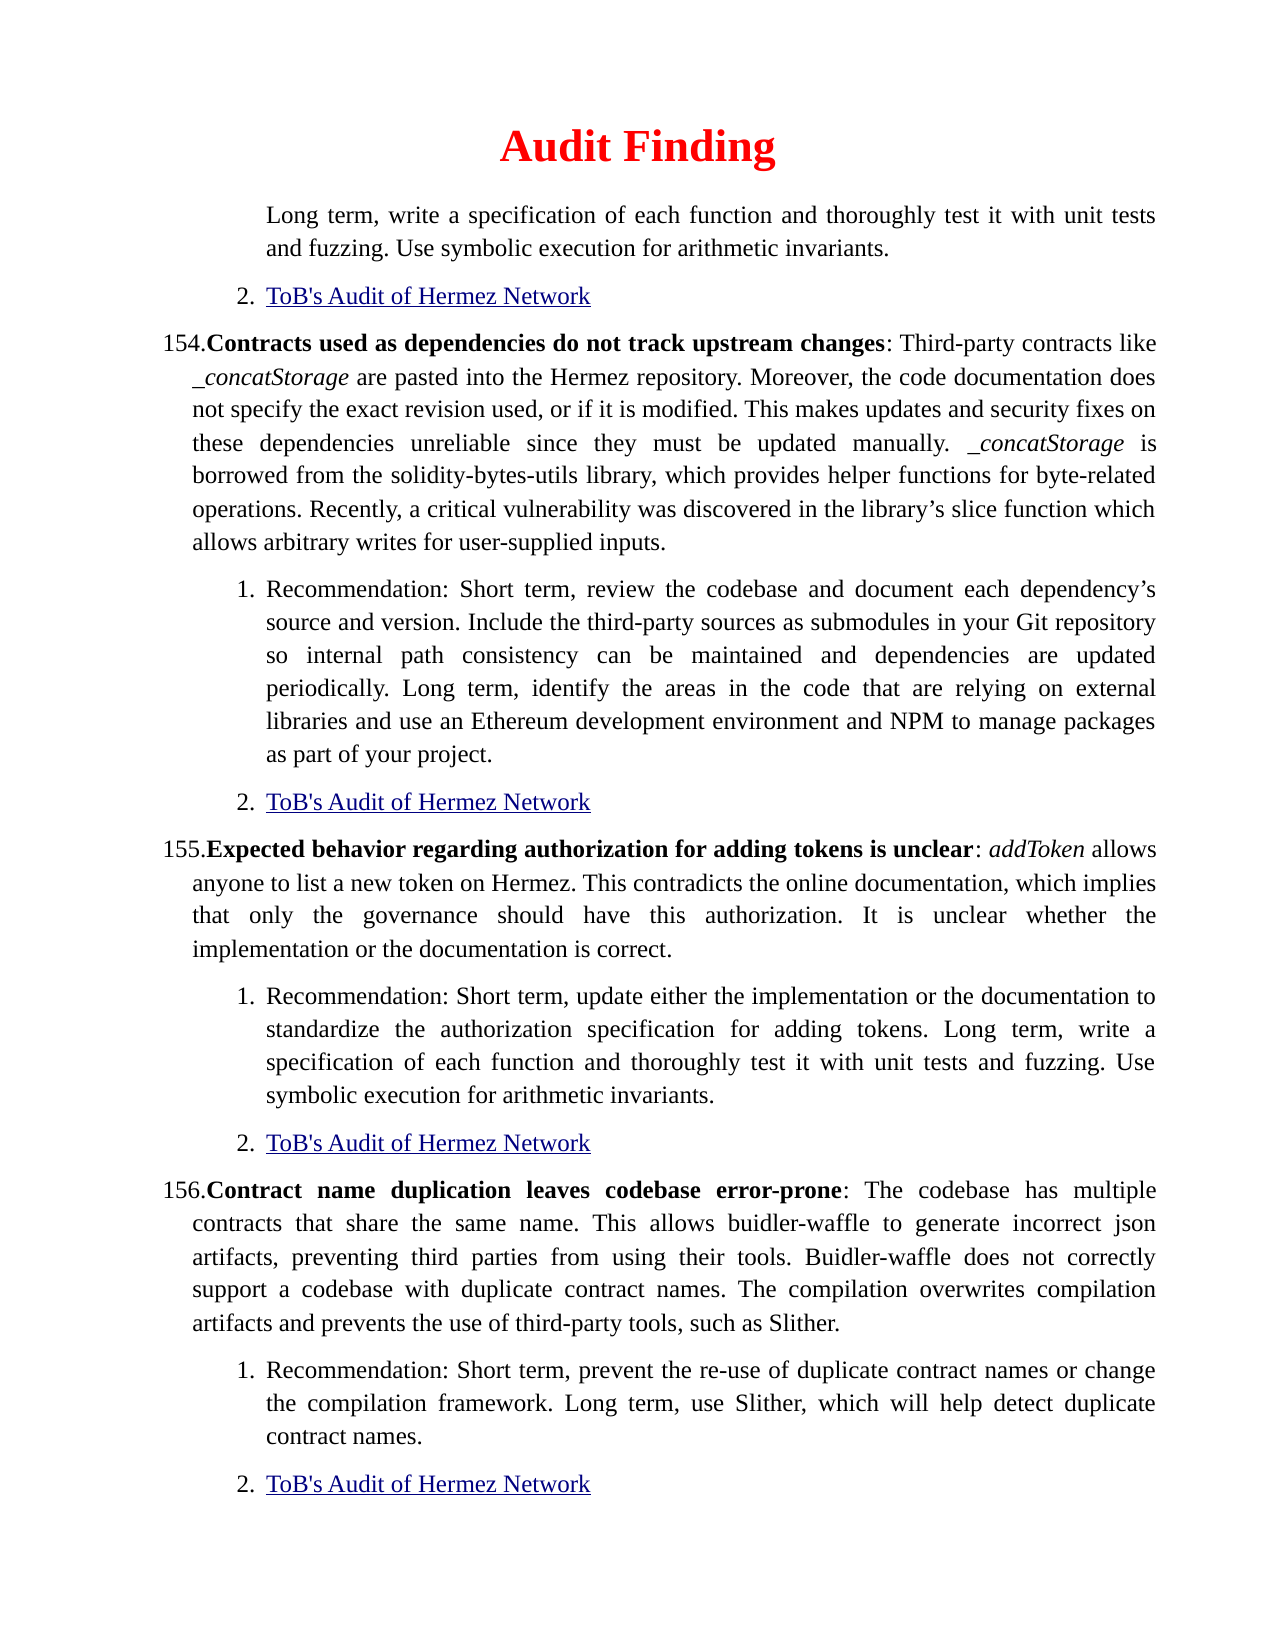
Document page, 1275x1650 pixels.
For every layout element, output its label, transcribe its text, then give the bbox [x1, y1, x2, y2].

list ToB's Audit of Hermez Network [236, 1128, 1157, 1157]
list Recommendation: Short term, update either the implementation or the documentation to standardize the authorization specification for adding tokens. Long term, write a specification of each function and thoroughly test it with unit tests and fuzzing. Use symbolic execution for arithmetic invariants. [236, 981, 1157, 1109]
list Long term, write a specification of each function and thoroughly test it with unit tests and fuzzing. Use symbolic execution for arithmetic invariants. [236, 200, 1157, 262]
list ToB's Audit of Hermez Network [236, 1469, 1157, 1498]
list ToB's Audit of Hermez Network [236, 281, 1157, 310]
list Recommendation: Short term, prevent the re-use of duplicate contract names or change the compilation framework. Long term, use Slither, which will help detect duplicate contract names. [236, 1355, 1157, 1450]
list ToB's Audit of Hermez Network [236, 787, 1157, 816]
list Recommendation: Short term, review the codebase and document each dependency’s source and version. Include the third-party sources as submodules in your Git repository so internal path consistency can be maintained and dependencies are updated periodically. Long term, identify the areas in the code that are relying on external libraries and use an Ethereum development environment and NPM to manage packages as part of your project. [236, 574, 1157, 768]
list Contract name duplication leaves codebase error-prone: The codebase has multiple contracts that share the same name. This allows buidler-waffle to generate incorrect json artifacts, preventing third parties from using their tools. Buidler-waffle does not correctly support a codebase with duplicate contract names. The compilation overwrites compilation artifacts and prevents the use of third-party tools, such as Slither. [162, 1176, 1157, 1336]
list Expected behavior regarding authorization for adding tokens is unclear: addToken allows anyone to list a new token on Hermez. This contradicts the online documentation, which implies that only the governance should have this authorization. It is unclear whether the implementation or the documentation is correct. [162, 834, 1157, 962]
list Contracts used as dependencies do not track upstream changes: Third-party contracts like _concatStorage are pasted into the Hermez repository. Moreover, the code documentation does not specify the exact revision used, or if it is modified. This makes updates and security fixes on these dependencies unreliable since they must be updated manually. _concatStorage is borrowed from the solidity-bytes-utils library, which provides helper functions for byte-related operations. Recently, a critical vulnerability was discovered in the library’s slice function which allows arbitrary writes for user-supplied inputs. [162, 328, 1157, 555]
